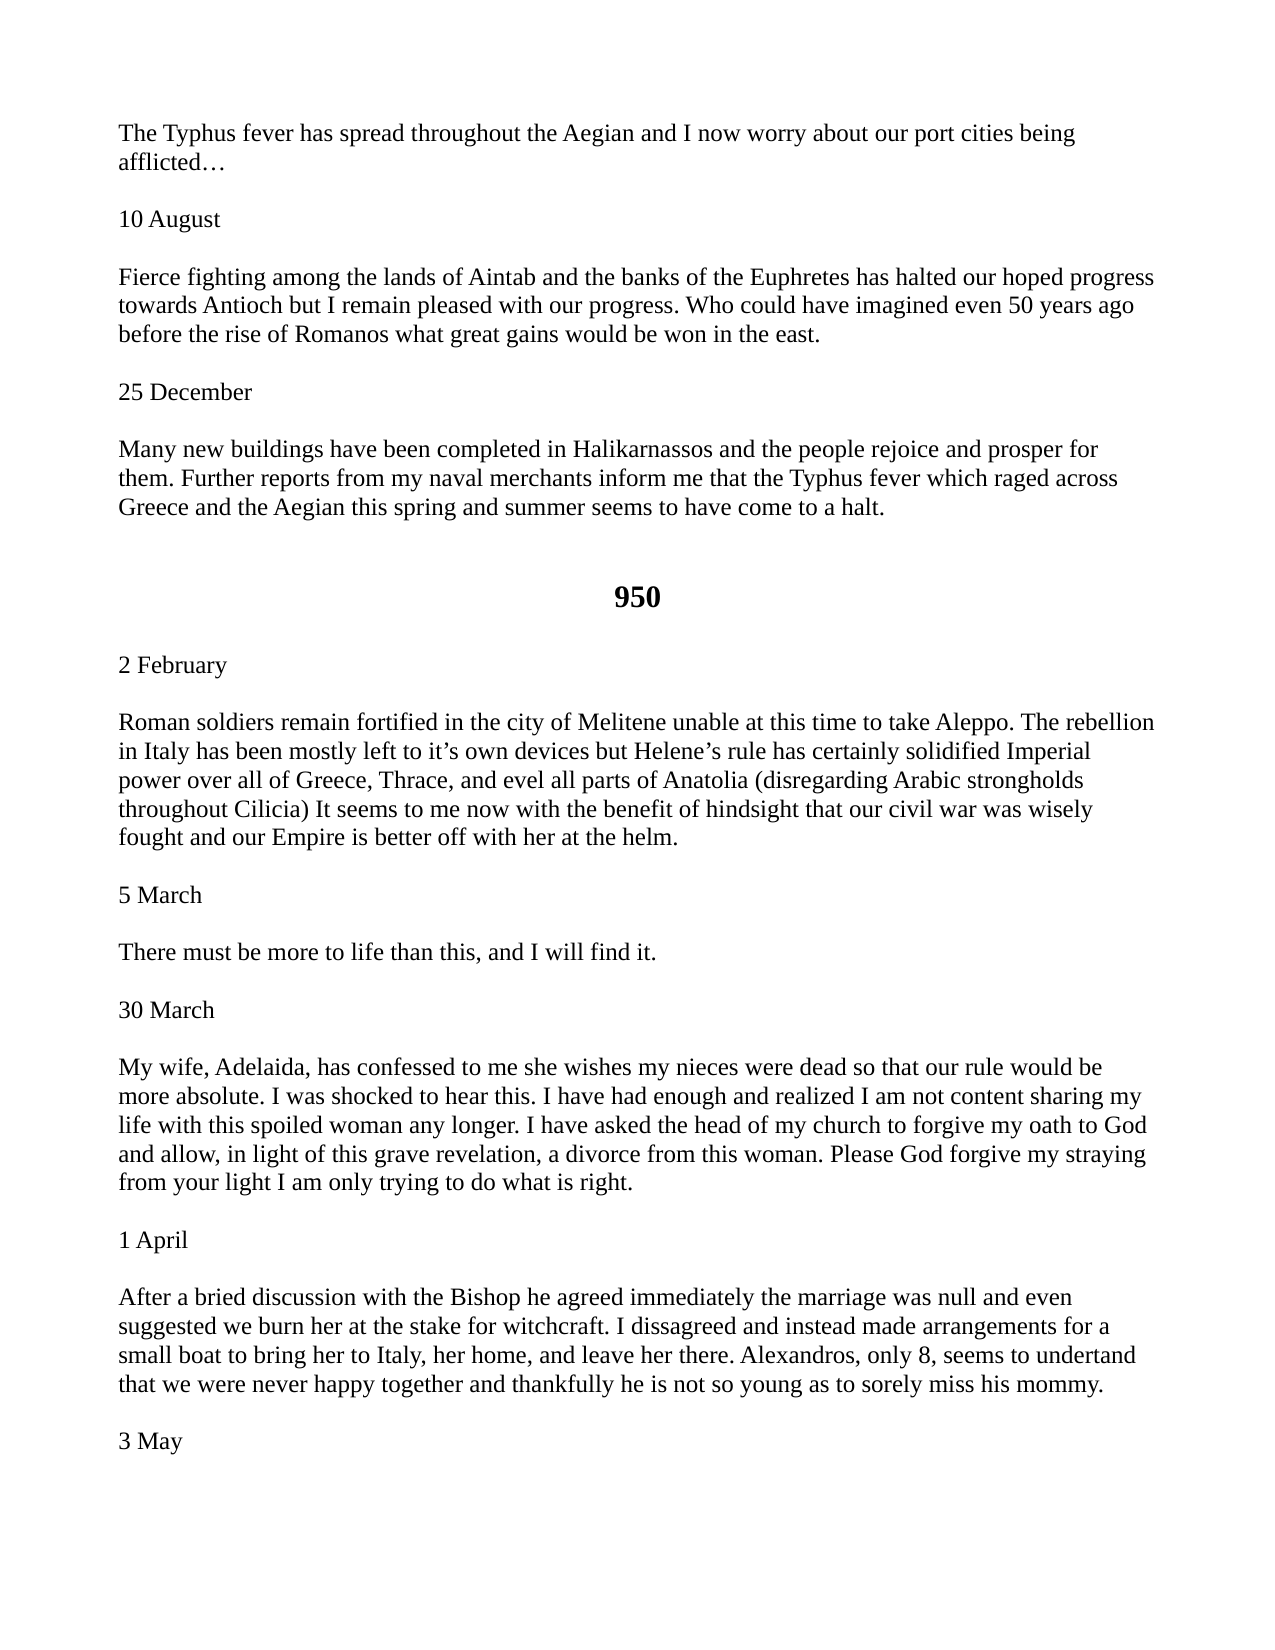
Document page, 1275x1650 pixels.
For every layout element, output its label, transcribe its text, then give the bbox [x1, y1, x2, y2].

text 25 December [118, 377, 1157, 406]
text After a bried discussion with the Bishop he agreed immediately the marriage was null and even suggested we burn her at the stake for witchcraft. I dissagreed and instead made arrangements for a small boat to bring her to Italy, her home, and leave her there. Alexandros, only 8, seems to undertand that we were never happy together and thankfully he is not so young as to sorely miss his mommy. [118, 1282, 1157, 1397]
text There must be more to life than this, and I will find it. [118, 937, 1157, 966]
text 950 [118, 578, 1157, 614]
text 5 March [118, 880, 1157, 909]
text Fierce fighting among the lands of Aintab and the banks of the Euphretes has halted our hoped progress towards Antioch but I remain pleased with our progress. Who could have imagined even 50 years ago before the rise of Romanos what great gains would be won in the east. [118, 233, 1157, 348]
text Roman soldiers remain fortified in the city of Melitene unable at this time to take Aleppo. The rebellion in Italy has been mostly left to it’s own devices but Helene’s rule has certainly solidified Imperial power over all of Greece, Thrace, and evel all parts of Anatolia (disregarding Arabic strongholds throughout Cilicia) It seems to me now with the benefit of hindsight that our civil war was wisely fought and our Empire is better off with her at the helm. [118, 707, 1157, 851]
text 2 February [118, 650, 1157, 679]
text The Typhus fever has spread throughout the Aegian and I now worry about our port cities being afflicted… [118, 118, 1157, 176]
text 1 April [118, 1225, 1157, 1254]
text 3 May [118, 1426, 1157, 1455]
text Many new buildings have been completed in Halikarnassos and the people rejoice and prosper for them. Further reports from my naval merchants inform me that the Typhus fever which raged across Greece and the Aegian this spring and summer seems to have come to a halt. [118, 434, 1157, 521]
text My wife, Adelaida, has confessed to me she wishes my nieces were dead so that our rule would be more absolute. I was shocked to hear this. I have had enough and realized I am not content sharing my life with this spoiled woman any longer. I have asked the head of my church to forgive my oath to God and allow, in light of this grave revelation, a divorce from this woman. Please God forgive my straying from your light I am only trying to do what is right. [118, 1052, 1157, 1196]
text 30 March [118, 995, 1157, 1024]
text 10 August [118, 204, 1157, 233]
